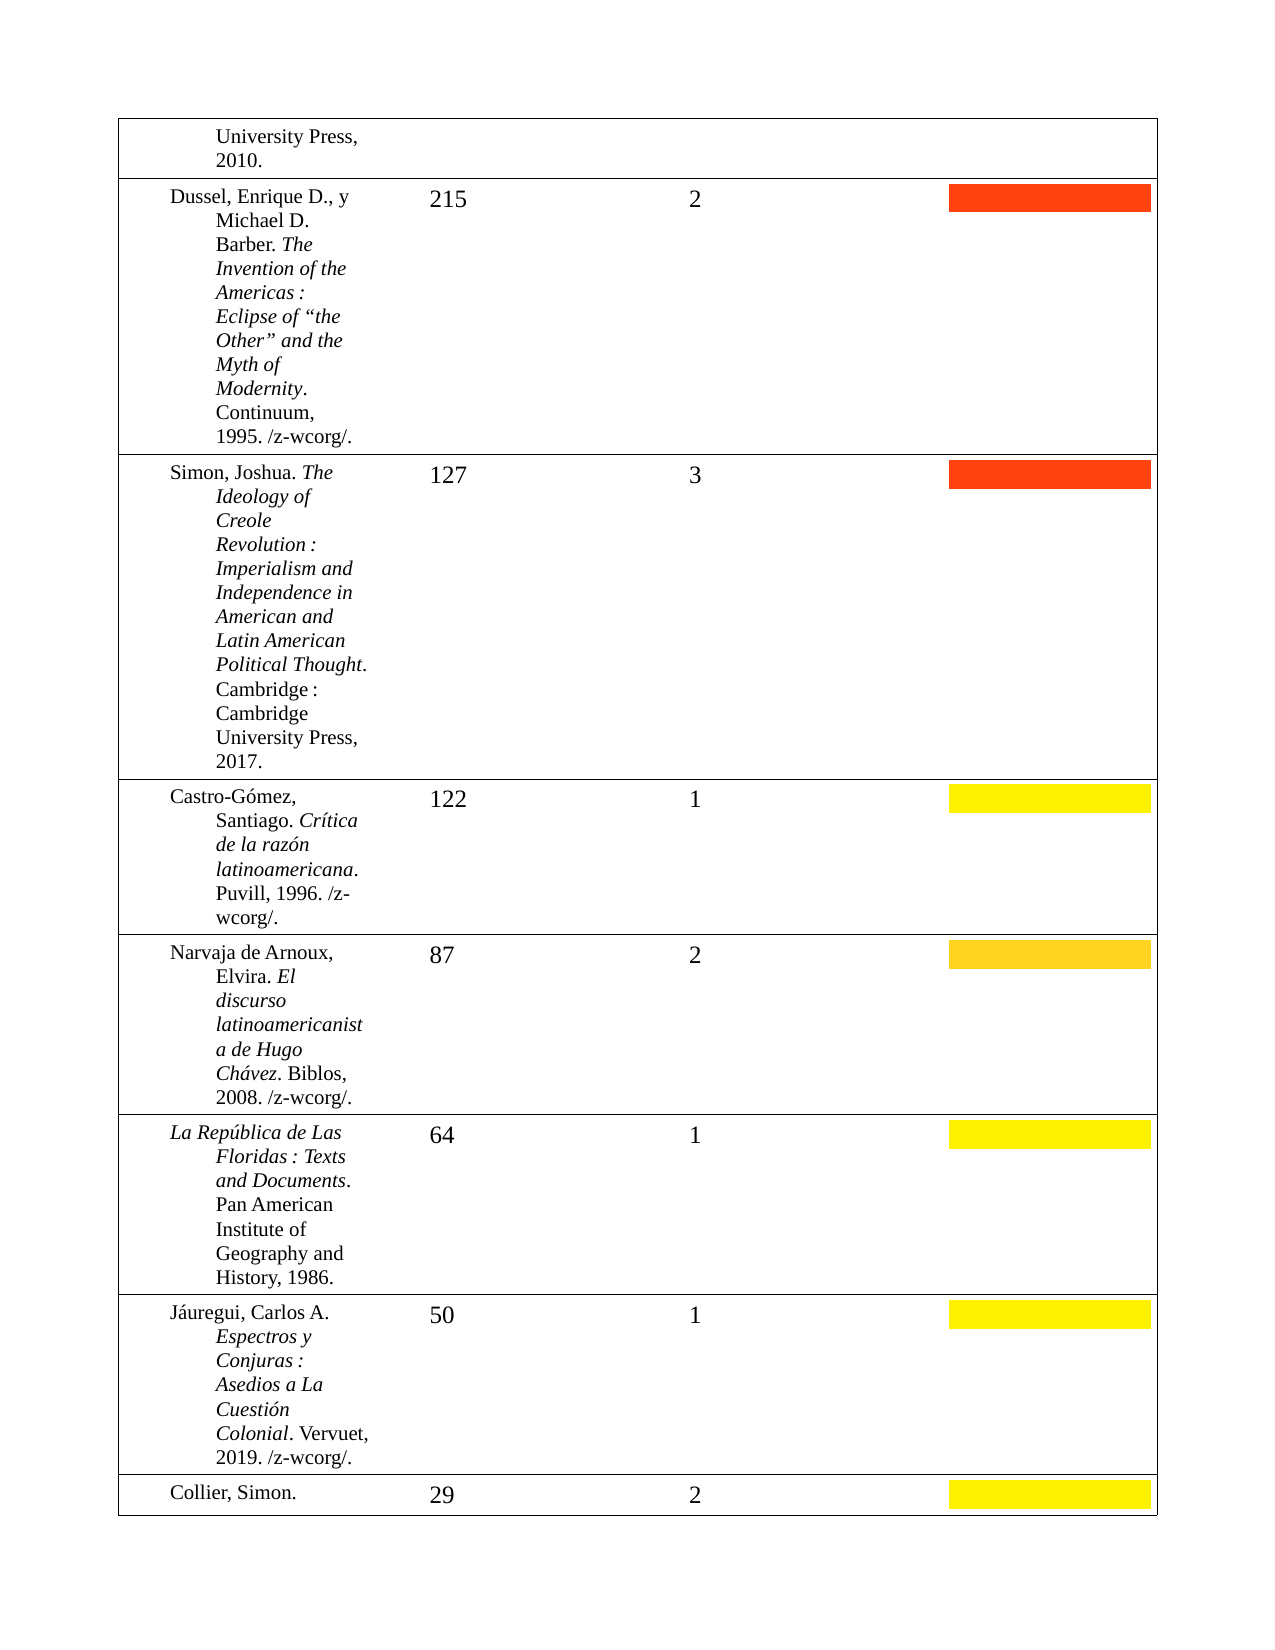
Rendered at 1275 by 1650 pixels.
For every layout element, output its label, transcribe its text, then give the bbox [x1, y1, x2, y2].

table_cell 29 [378, 1475, 637, 1515]
table_cell 122 [378, 780, 637, 934]
table_cell [638, 119, 897, 178]
table_cell 64 [378, 1115, 637, 1294]
table_cell 1 [638, 1295, 897, 1474]
table_cell 127 [378, 455, 637, 778]
table_cell 215 [378, 179, 637, 454]
table_cell [897, 455, 1157, 778]
table_cell 2 [638, 1475, 897, 1515]
table_cell [897, 935, 1157, 1114]
table_cell [897, 1115, 1157, 1294]
table_cell [378, 119, 637, 178]
table_cell Collier, Simon. [119, 1475, 378, 1515]
table_cell 1 [638, 780, 897, 934]
table_cell University Press, 2010. [119, 119, 378, 178]
table_cell [897, 119, 1157, 178]
table_cell [897, 1475, 1157, 1515]
table_cell [897, 1295, 1157, 1474]
table_cell 2 [638, 179, 897, 454]
table_cell Jáuregui, Carlos A. Espectros y Conjuras : Asedios a La Cuestión Colonial. Vervuet, 2019. /z-wcorg/. [119, 1295, 378, 1474]
table_cell Dussel, Enrique D., y Michael D. Barber. The Invention of the Americas : Eclipse of “the Other” and the Myth of Modernity. Continuum, 1995. /z-wcorg/. [119, 179, 378, 454]
table_cell La República de Las Floridas : Texts and Documents. Pan American Institute of Geography and History, 1986. [119, 1115, 378, 1294]
table_cell 1 [638, 1115, 897, 1294]
table_cell Simon, Joshua. The Ideology of Creole Revolution : Imperialism and Independence in American and Latin American Political Thought. Cambridge : Cambridge University Press, 2017. [119, 455, 378, 778]
table_cell 50 [378, 1295, 637, 1474]
table_cell [897, 780, 1157, 934]
table_cell Narvaja de Arnoux, Elvira. El discurso latinoamericanista de Hugo Chávez. Biblos, 2008. /z-wcorg/. [119, 935, 378, 1114]
table_cell 2 [638, 935, 897, 1114]
table_cell [897, 179, 1157, 454]
table_cell 87 [378, 935, 637, 1114]
table_cell 3 [638, 455, 897, 778]
table_cell Castro-Gómez, Santiago. Crítica de la razón latinoamericana. Puvill, 1996. /z-wcorg/. [119, 780, 378, 934]
